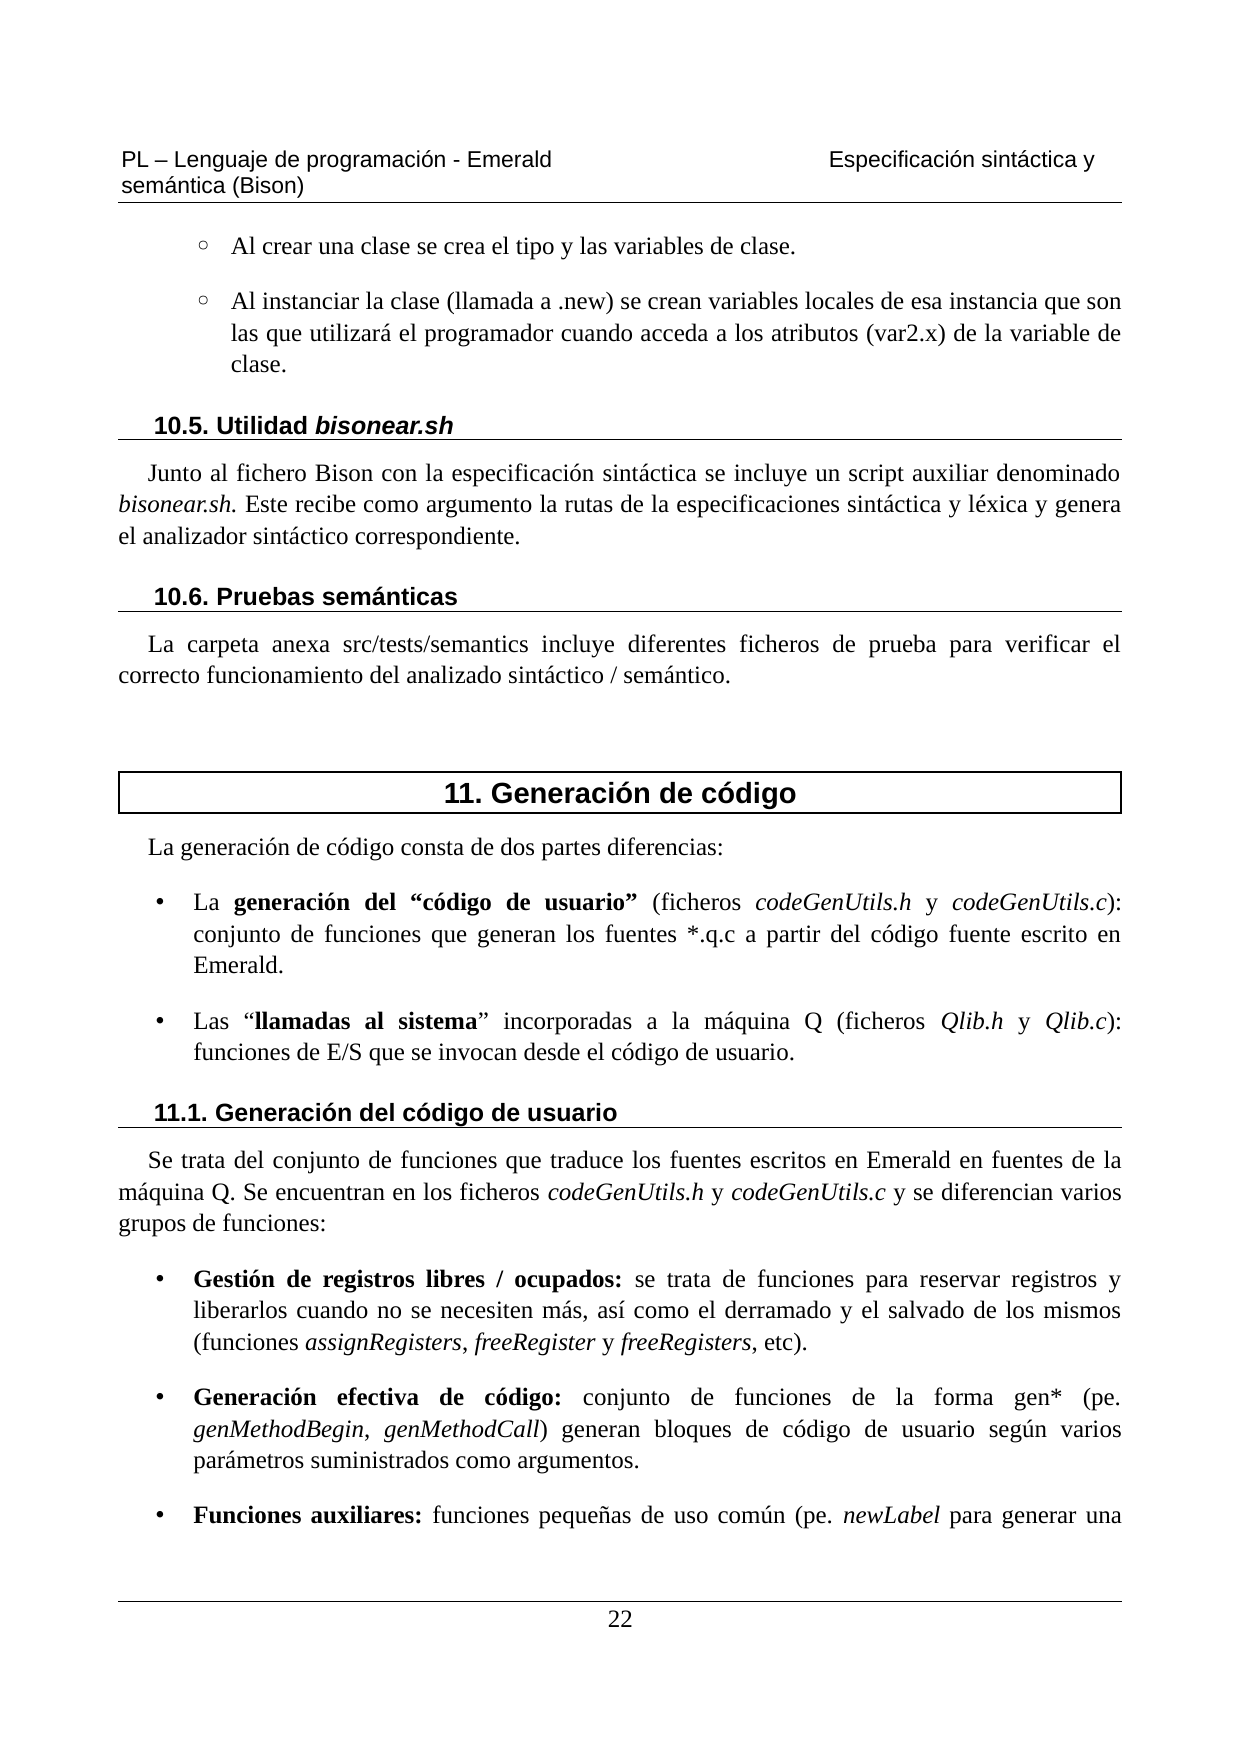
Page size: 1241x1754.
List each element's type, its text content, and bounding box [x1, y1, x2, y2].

list La generación del “código de usuario” (ficheros codeGenUtils.h y codeGenUtils.c): conjunto de funciones que generan los fuentes *.q.c a partir del código fuente escrito en Emerald. [156, 887, 1122, 979]
text Se trata del conjunto de funciones que traduce los fuentes escritos en Emerald en fuentes de la máquina Q. Se encuentran en los ficheros codeGenUtils.h y codeGenUtils.c y se diferencian varios grupos de funciones: [118, 1145, 1122, 1237]
text Junto al fichero Bison con la especificación sintáctica se incluye un script auxiliar denominado bisonear.sh. Este recibe como argumento la rutas de la especificaciones sintáctica y léxica y genera el analizador sintáctico correspondiente. [118, 458, 1122, 549]
list Funciones auxiliares: funciones pequeñas de uso común (pe. newLabel para generar una [156, 1500, 1122, 1529]
list Generación efectiva de código: conjunto de funciones de la forma gen* (pe. genMethodBegin, genMethodCall) generan bloques de código de usuario según varios parámetros suministrados como argumentos. [156, 1382, 1122, 1474]
text La carpeta anexa src/tests/semantics incluye diferentes ficheros de prueba para verificar el correcto funcionamiento del analizado sintáctico / semántico. [118, 629, 1122, 689]
list Al crear una clase se crea el tipo y las variables de clase. [193, 231, 1122, 260]
subtitle Generación del código de usuario [118, 1098, 1122, 1127]
subtitle Pruebas semánticas [118, 582, 1122, 611]
list Al instanciar la clase (llamada a .new) se crean variables locales de esa instancia que son las que utilizará el programador cuando acceda a los atributos (var2.x) de la variable de clase. [193, 286, 1122, 378]
subtitle Generación de código [120, 773, 1120, 812]
subtitle Utilidad bisonear.sh [118, 411, 1122, 439]
list Las “llamadas al sistema” incorporadas a la máquina Q (ficheros Qlib.h y Qlib.c): funciones de E/S que se invocan desde el código de usuario. [156, 1006, 1122, 1066]
list Gestión de registros libres / ocupados: se trata de funciones para reservar registros y liberarlos cuando no se necesiten más, así como el derramado y el salvado de los mismos (funciones assignRegisters, freeRegister y freeRegisters, etc). [156, 1264, 1122, 1356]
text La generación de código consta de dos partes diferencias: [118, 832, 1122, 861]
